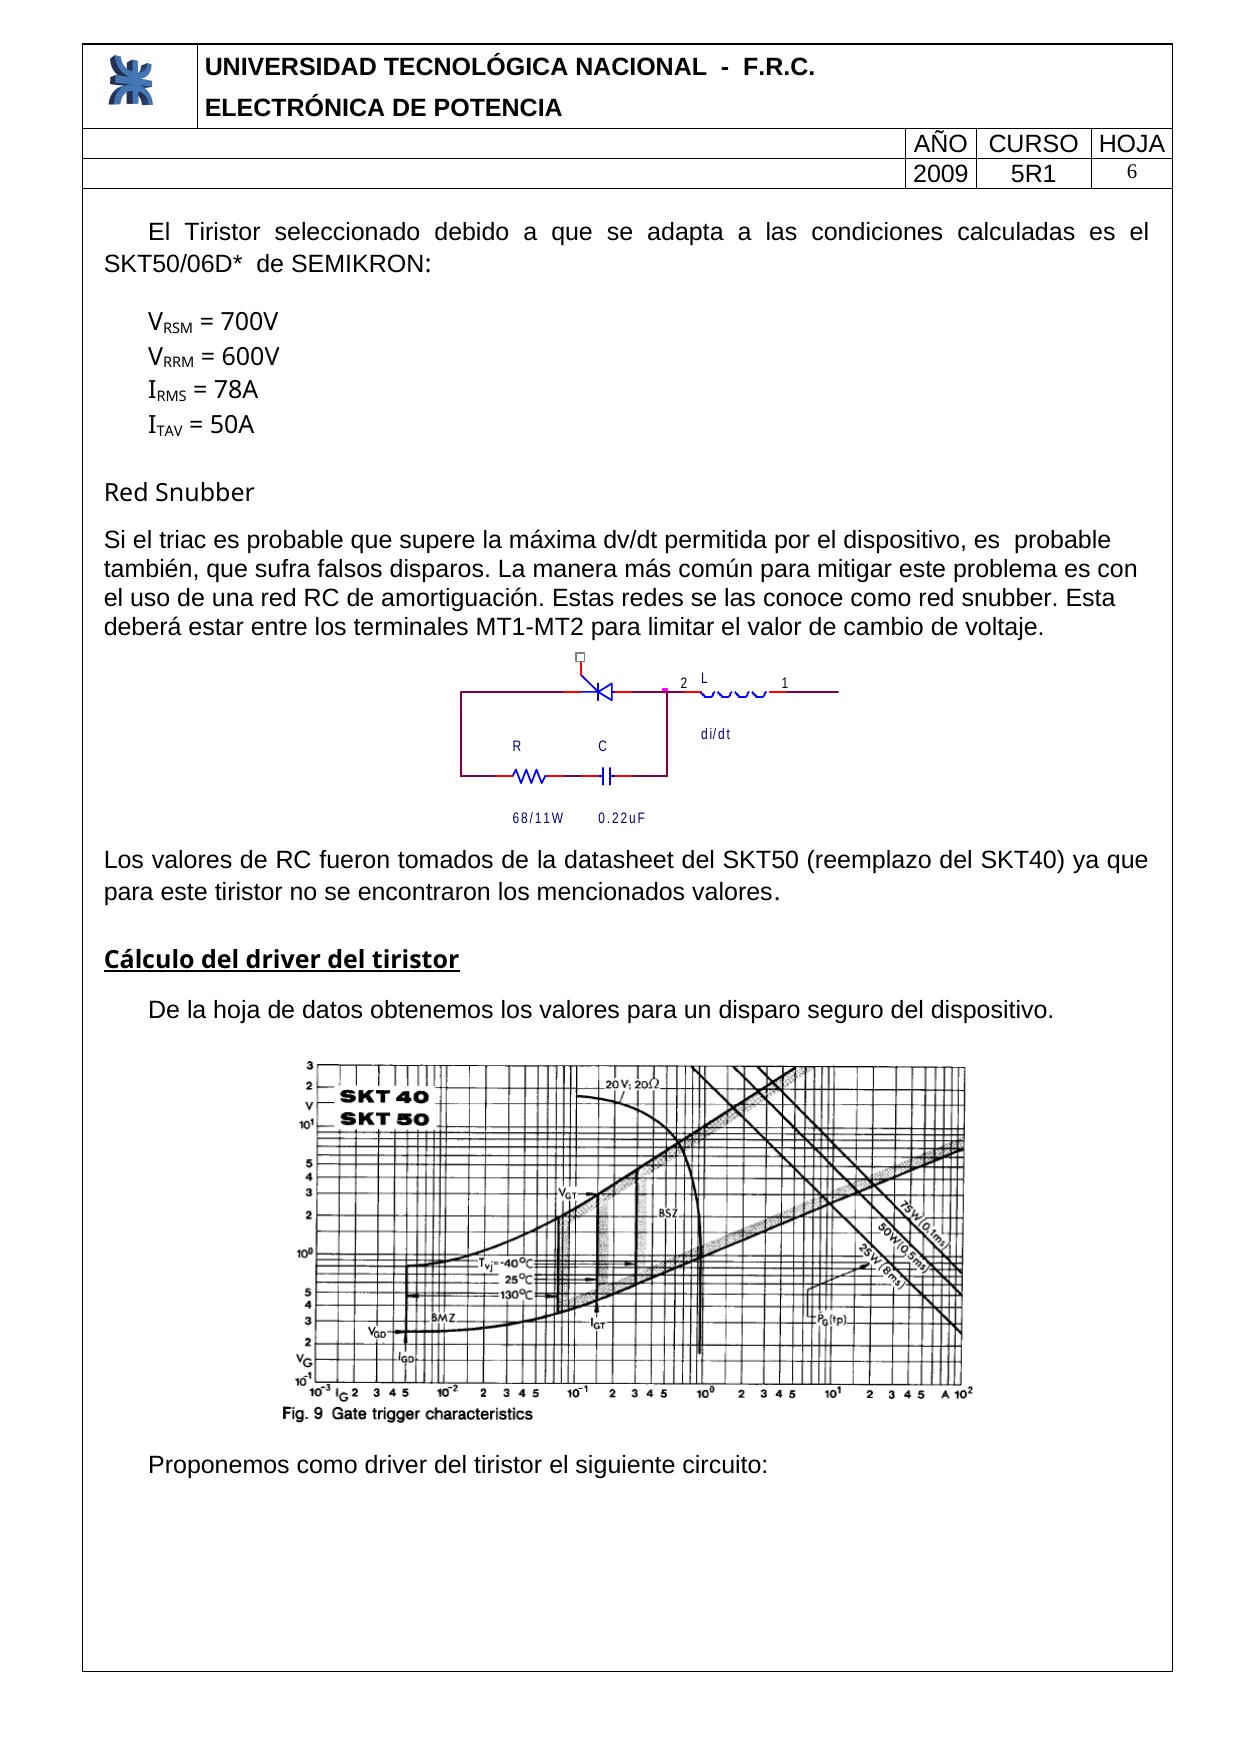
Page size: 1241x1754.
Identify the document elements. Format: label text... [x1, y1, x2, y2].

text De la hoja de datos obtenemos los valores para un disparo seguro del dispositivo. [103, 995, 1151, 1023]
text IRMS = 78A [103, 372, 1151, 406]
text Proponemos como driver del tiristor el siguiente circuito: [103, 1450, 1151, 1479]
text Los valores de RC fueron tomados de la datasheet del SKT50 (reemplazo del SKT40) ya que para este tiristor no se encontraron los mencionados valores. [103, 844, 1151, 907]
text Cálculo del driver del tiristor [103, 941, 1151, 976]
text ITAV = 50A [103, 406, 1151, 440]
text El Tiristor seleccionado debido a que se adapta a las condiciones calculadas es el SKT50/06D* de SEMIKRON: [103, 217, 1151, 280]
text VRRM = 600V [103, 338, 1151, 372]
text Si el triac es probable que supere la máxima dv/dt permitida por el dispositivo, es probable también, que sufra falsos disparos. La manera más común para mitigar este problema es con el uso de una red RC de amortiguación. Estas redes se las conoce como red snubber. Esta deberá estar entre los terminales MT1-MT2 para limitar el valor de cambio de voltaje. [103, 526, 1151, 641]
picture [106, 54, 154, 106]
text Red Snubber [103, 474, 1151, 508]
text VRSM = 700V [103, 304, 1151, 338]
